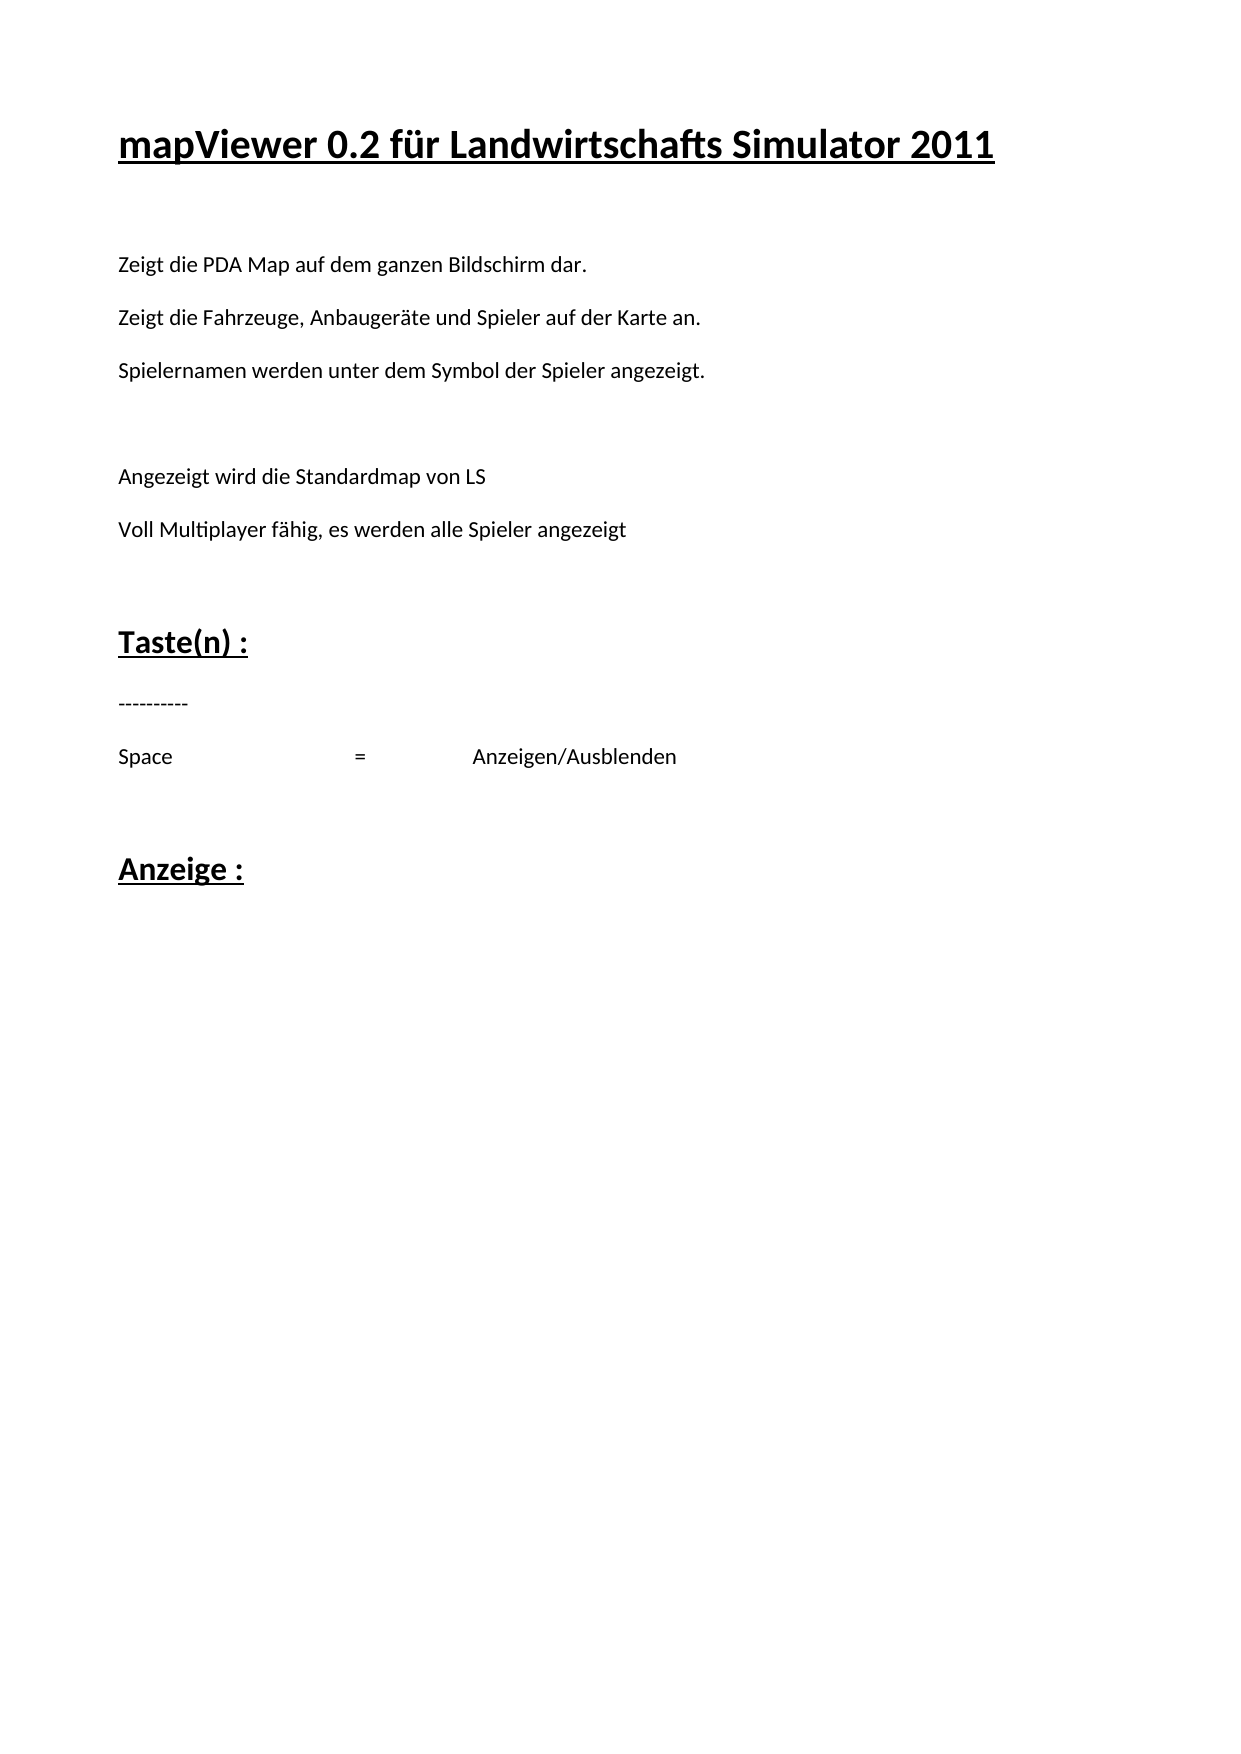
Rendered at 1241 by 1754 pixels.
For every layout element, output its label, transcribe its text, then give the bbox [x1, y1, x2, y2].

text mapViewer 0.2 für Landwirtschafts Simulator 2011 [118, 118, 1122, 169]
text Taste(n) : [118, 622, 1122, 662]
text Spielernamen werden unter dem Symbol der Spieler angezeigt. [118, 356, 1122, 384]
text Zeigt die Fahrzeuge, Anbaugeräte und Spieler auf der Karte an. [118, 303, 1122, 331]
text Zeigt die PDA Map auf dem ganzen Bildschirm dar. [118, 250, 1122, 278]
text Voll Multiplayer fähig, es werden alle Spieler angezeigt [118, 516, 1122, 543]
text Anzeige : [118, 848, 1122, 889]
text ---------- [118, 689, 1122, 717]
text Space = Anzeigen/Ausblenden [118, 742, 1122, 770]
text Angezeigt wird die Standardmap von LS [118, 462, 1122, 491]
